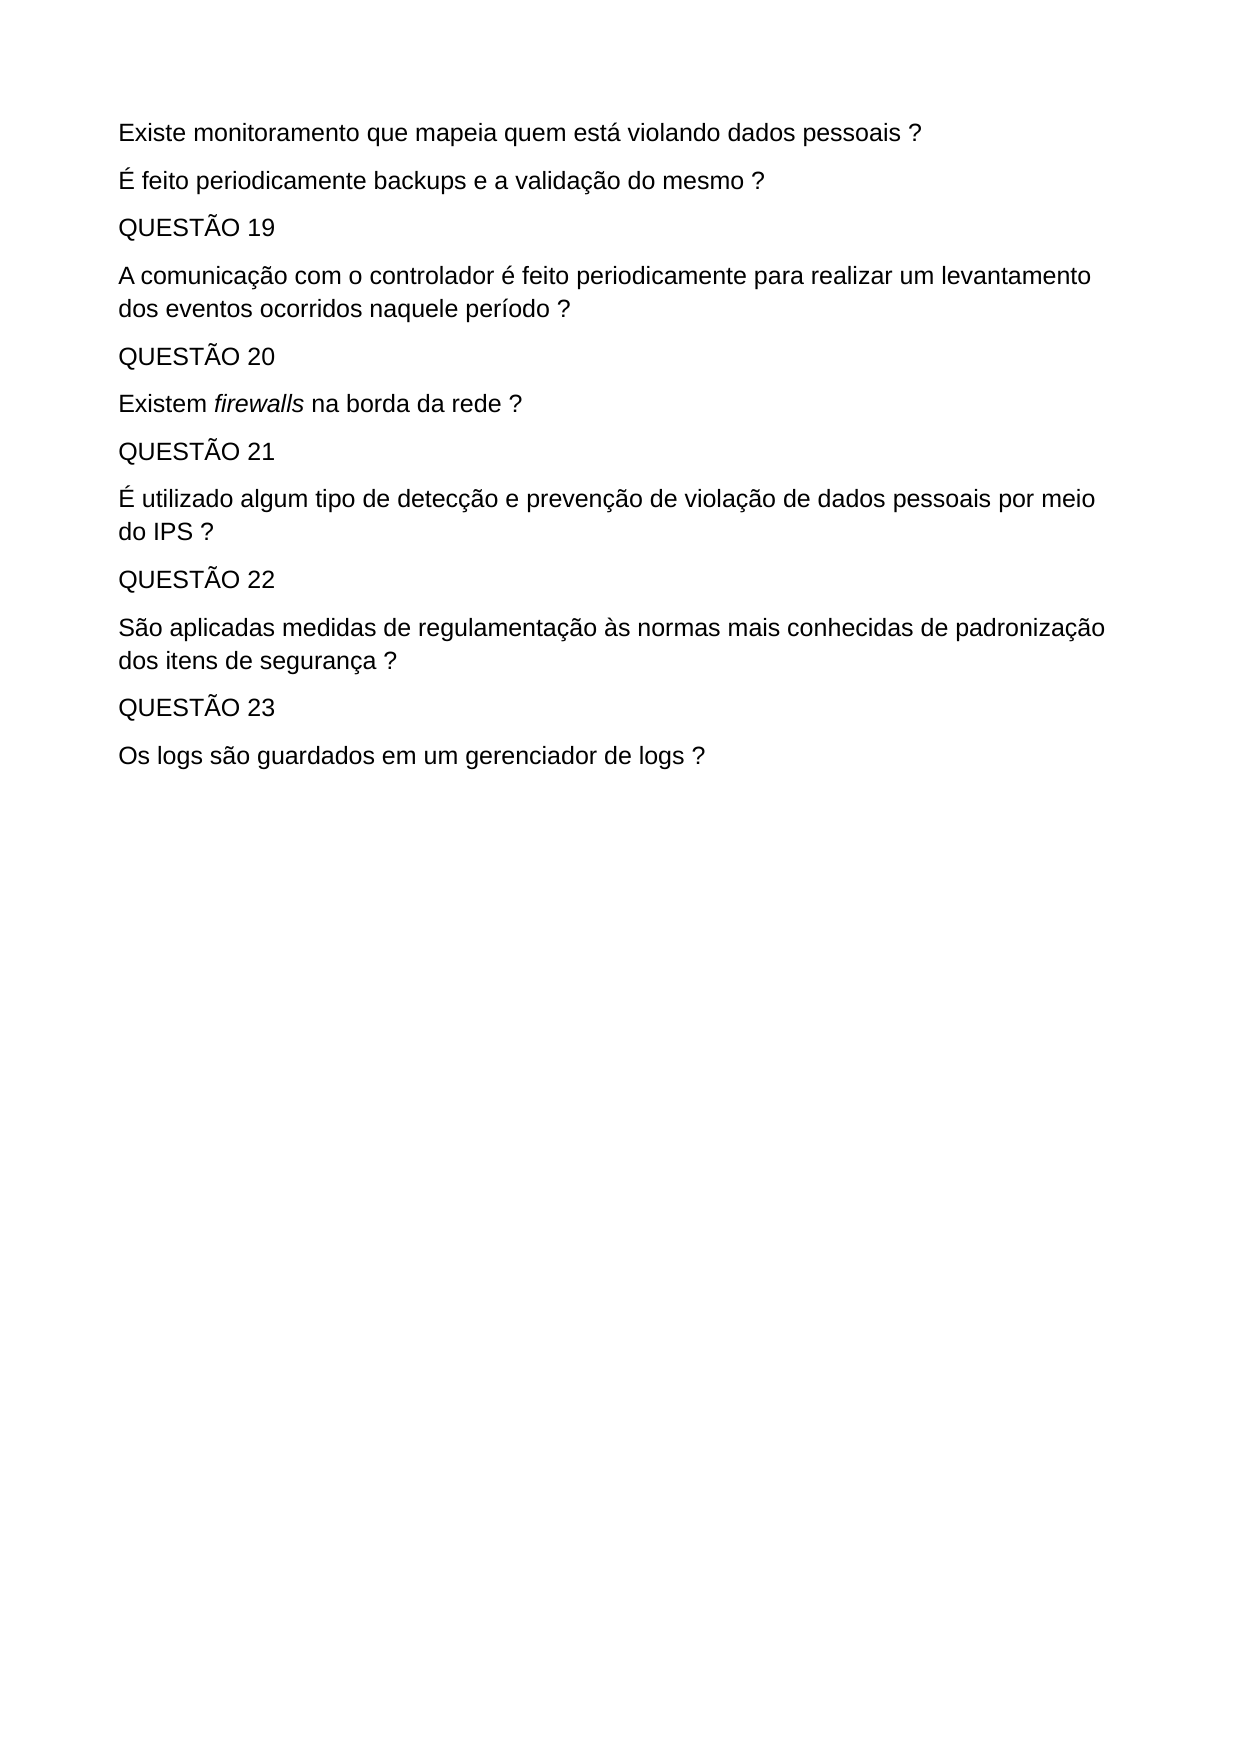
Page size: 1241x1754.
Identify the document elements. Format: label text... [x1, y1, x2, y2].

text QUESTÃO 21 [118, 437, 1122, 466]
text A comunicação com o controlador é feito periodicamente para realizar um levantamento dos eventos ocorridos naquele período ? [118, 261, 1122, 323]
text É feito periodicamente backups e a validação do mesmo ? [118, 166, 1122, 194]
text Existe monitoramento que mapeia quem está violando dados pessoais ? [118, 118, 1122, 147]
text QUESTÃO 20 [118, 342, 1122, 370]
text Existem firewalls na borda da rede ? [118, 389, 1122, 418]
text São aplicadas medidas de regulamentação às normas mais conhecidas de padronização dos itens de segurança ? [118, 613, 1122, 674]
text É utilizado algum tipo de detecção e prevenção de violação de dados pessoais por meio do IPS ? [118, 484, 1122, 546]
text QUESTÃO 22 [118, 565, 1122, 594]
text QUESTÃO 19 [118, 213, 1122, 242]
text QUESTÃO 23 [118, 693, 1122, 722]
text Os logs são guardados em um gerenciador de logs ? [118, 741, 1122, 769]
